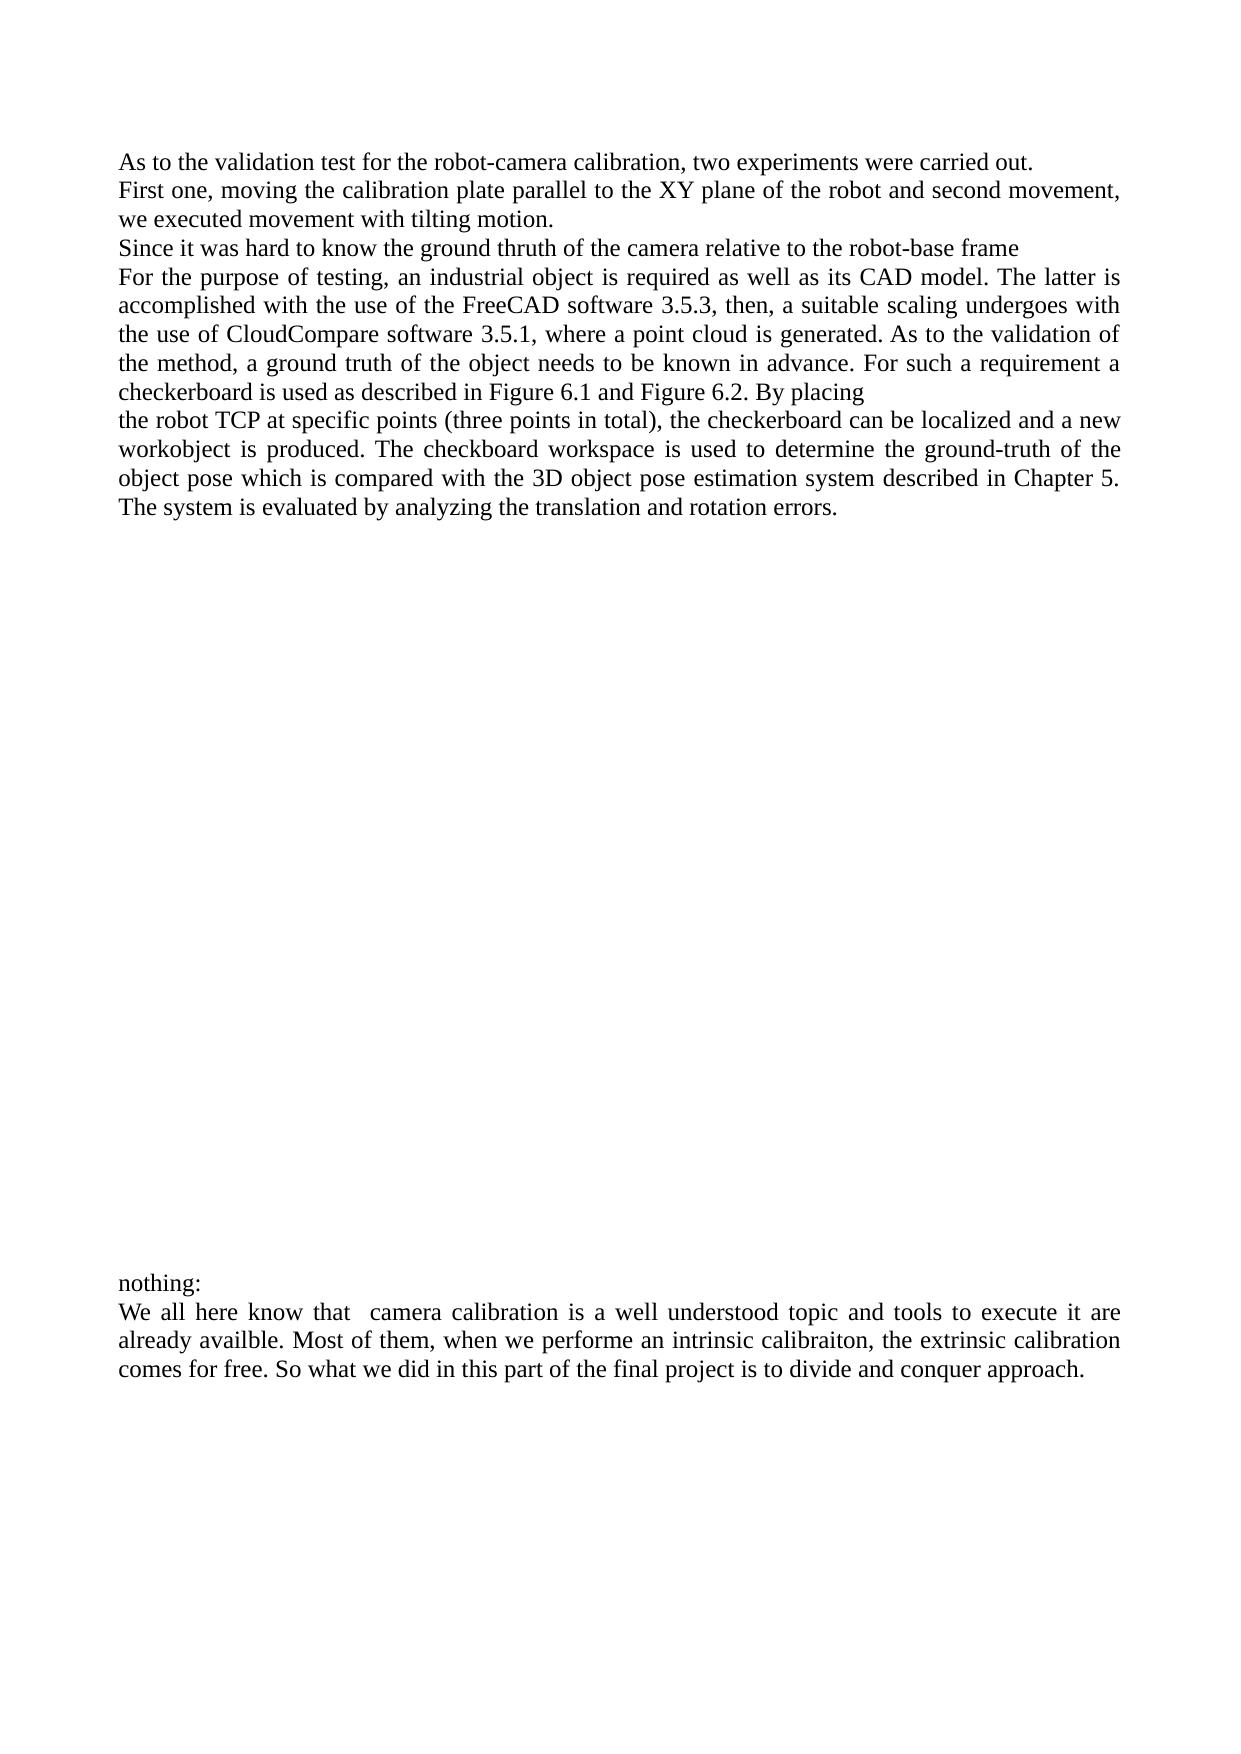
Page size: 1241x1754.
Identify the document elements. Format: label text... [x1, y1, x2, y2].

text Since it was hard to know the ground thruth of the camera relative to the robot-base frame [118, 233, 1122, 262]
text the robot TCP at specific points (three points in total), the checkerboard can be localized and a new workobject is produced. The checkboard workspace is used to determine the ground-truth of the object pose which is compared with the 3D object pose estimation system described in Chapter 5. The system is evaluated by analyzing the translation and rotation errors. [118, 406, 1122, 521]
text First one, moving the calibration plate parallel to the XY plane of the robot and second movement, we executed movement with tilting motion. [118, 176, 1122, 233]
text As to the validation test for the robot-camera calibration, two experiments were carried out. [118, 147, 1122, 176]
text For the purpose of testing, an industrial object is required as well as its CAD model. The latter is accomplished with the use of the FreeCAD software 3.5.3, then, a suitable scaling undergoes with the use of CloudCompare software 3.5.1, where a point cloud is generated. As to the validation of the method, a ground truth of the object needs to be known in advance. For such a requirement a checkerboard is used as described in Figure 6.1 and Figure 6.2. By placing [118, 262, 1122, 406]
text We all here know that camera calibration is a well understood topic and tools to execute it are already availble. Most of them, when we performe an intrinsic calibraiton, the extrinsic calibration comes for free. So what we did in this part of the final project is to divide and conquer approach. [118, 1297, 1122, 1383]
text nothing: [118, 1268, 1122, 1297]
